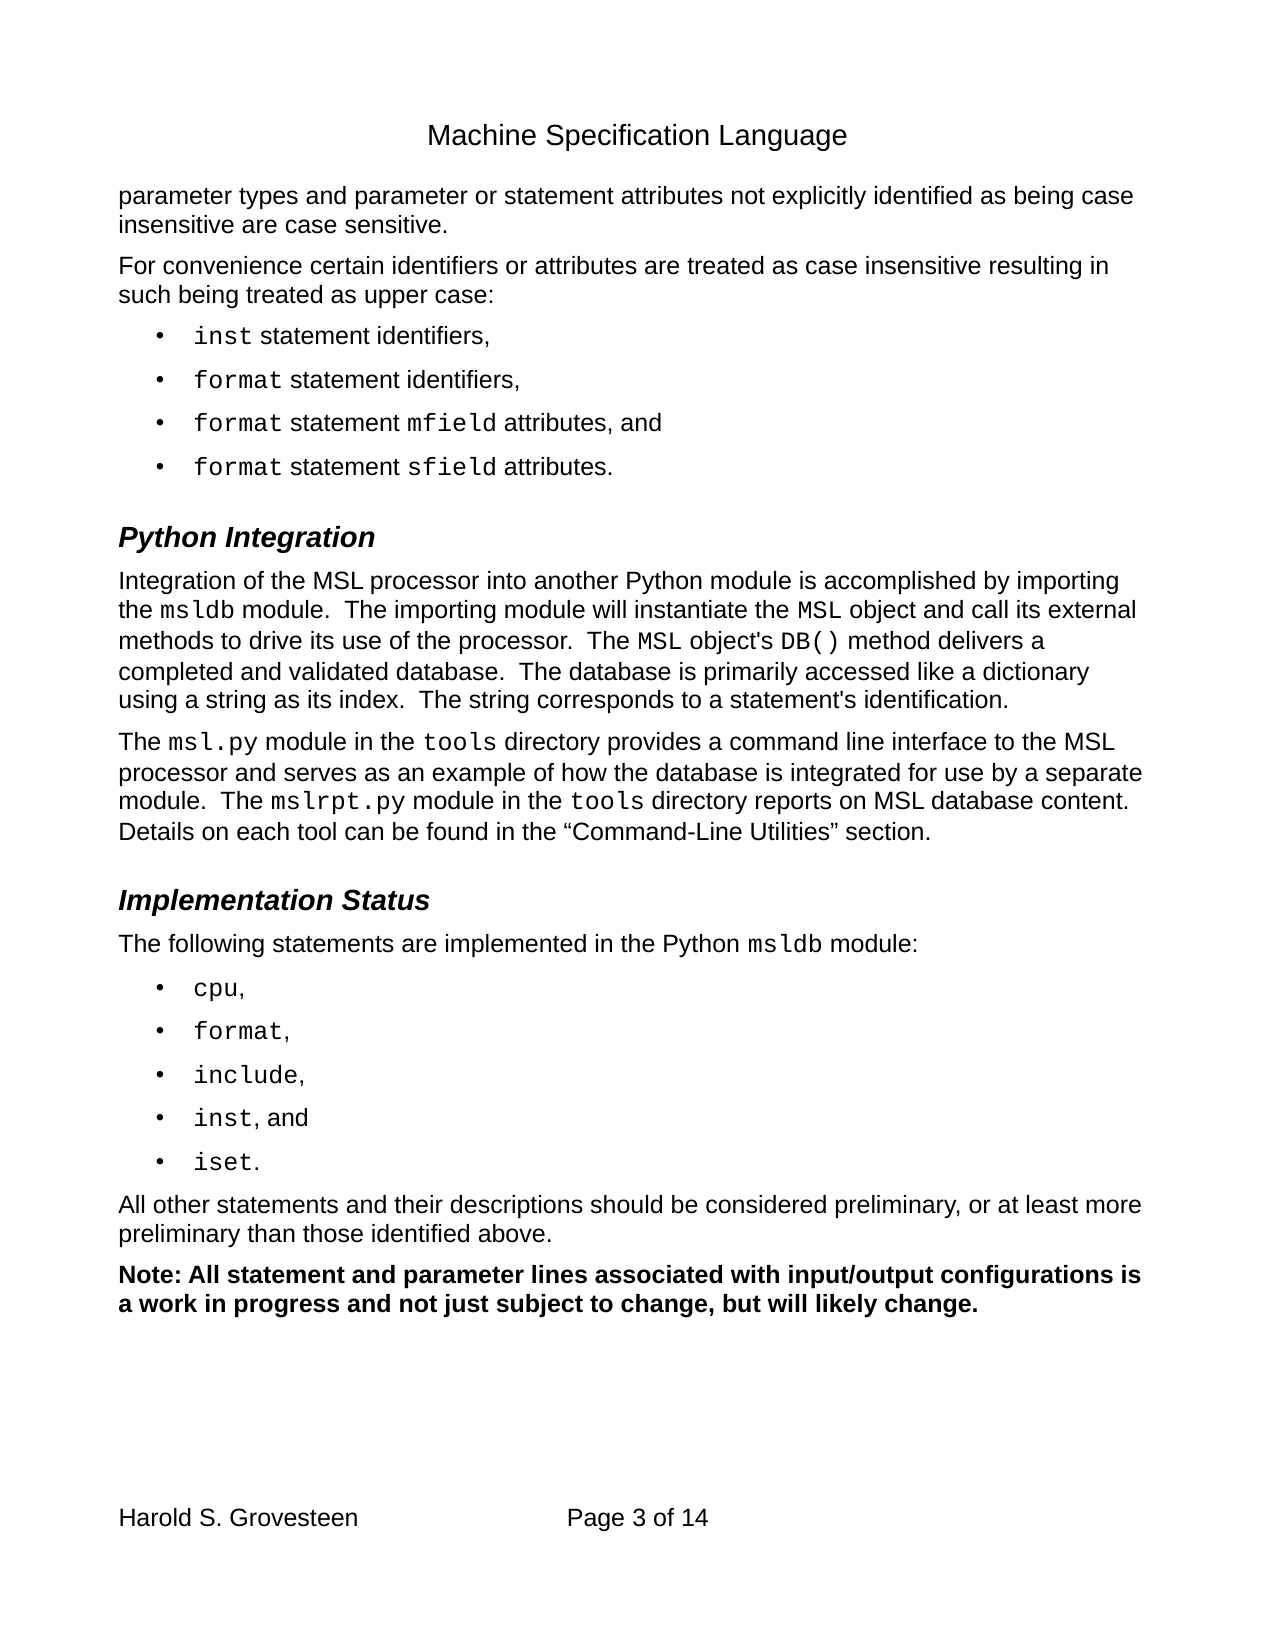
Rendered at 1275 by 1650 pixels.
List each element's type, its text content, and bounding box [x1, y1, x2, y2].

list inst, and [156, 1103, 1157, 1134]
text The msl.py module in the tools directory provides a command line interface to the MSL processor and serves as an example of how the database is integrated for use by a separate module. The mslrpt.py module in the tools directory reports on MSL database content. Details on each tool can be found in the “Command-Line Utilities” section. [118, 727, 1157, 846]
list format statement sfield attributes. [156, 451, 1157, 482]
list format, [156, 1016, 1157, 1047]
subtitle Python Integration [118, 520, 1157, 553]
list format statement mfield attributes, and [156, 408, 1157, 439]
text Note: All statement and parameter lines associated with input/output configurations is a work in progress and not just subject to change, but will likely change. [118, 1260, 1157, 1318]
text For convenience certain identifiers or attributes are treated as case insensitive resulting in such being treated as upper case: [118, 251, 1157, 309]
list iset. [156, 1147, 1157, 1178]
text The following statements are implemented in the Python msldb module: [118, 929, 1157, 960]
list inst statement identifiers, [156, 321, 1157, 352]
text parameter types and parameter or statement attributes not explicitly identified as being case insensitive are case sensitive. [118, 181, 1157, 239]
subtitle Implementation Status [118, 883, 1157, 917]
list format statement identifiers, [156, 364, 1157, 396]
text Integration of the MSL processor into another Python module is accomplished by importing the msldb module. The importing module will instantiate the MSL object and call its external methods to drive its use of the processor. The MSL object's DB() method delivers a completed and validated database. The database is primarily accessed like a dictionary using a string as its index. The string corresponds to a statement's identification. [118, 566, 1157, 714]
list include, [156, 1060, 1157, 1091]
text All other statements and their descriptions should be considered preliminary, or at least more preliminary than those identified above. [118, 1190, 1157, 1248]
list cpu, [156, 973, 1157, 1004]
